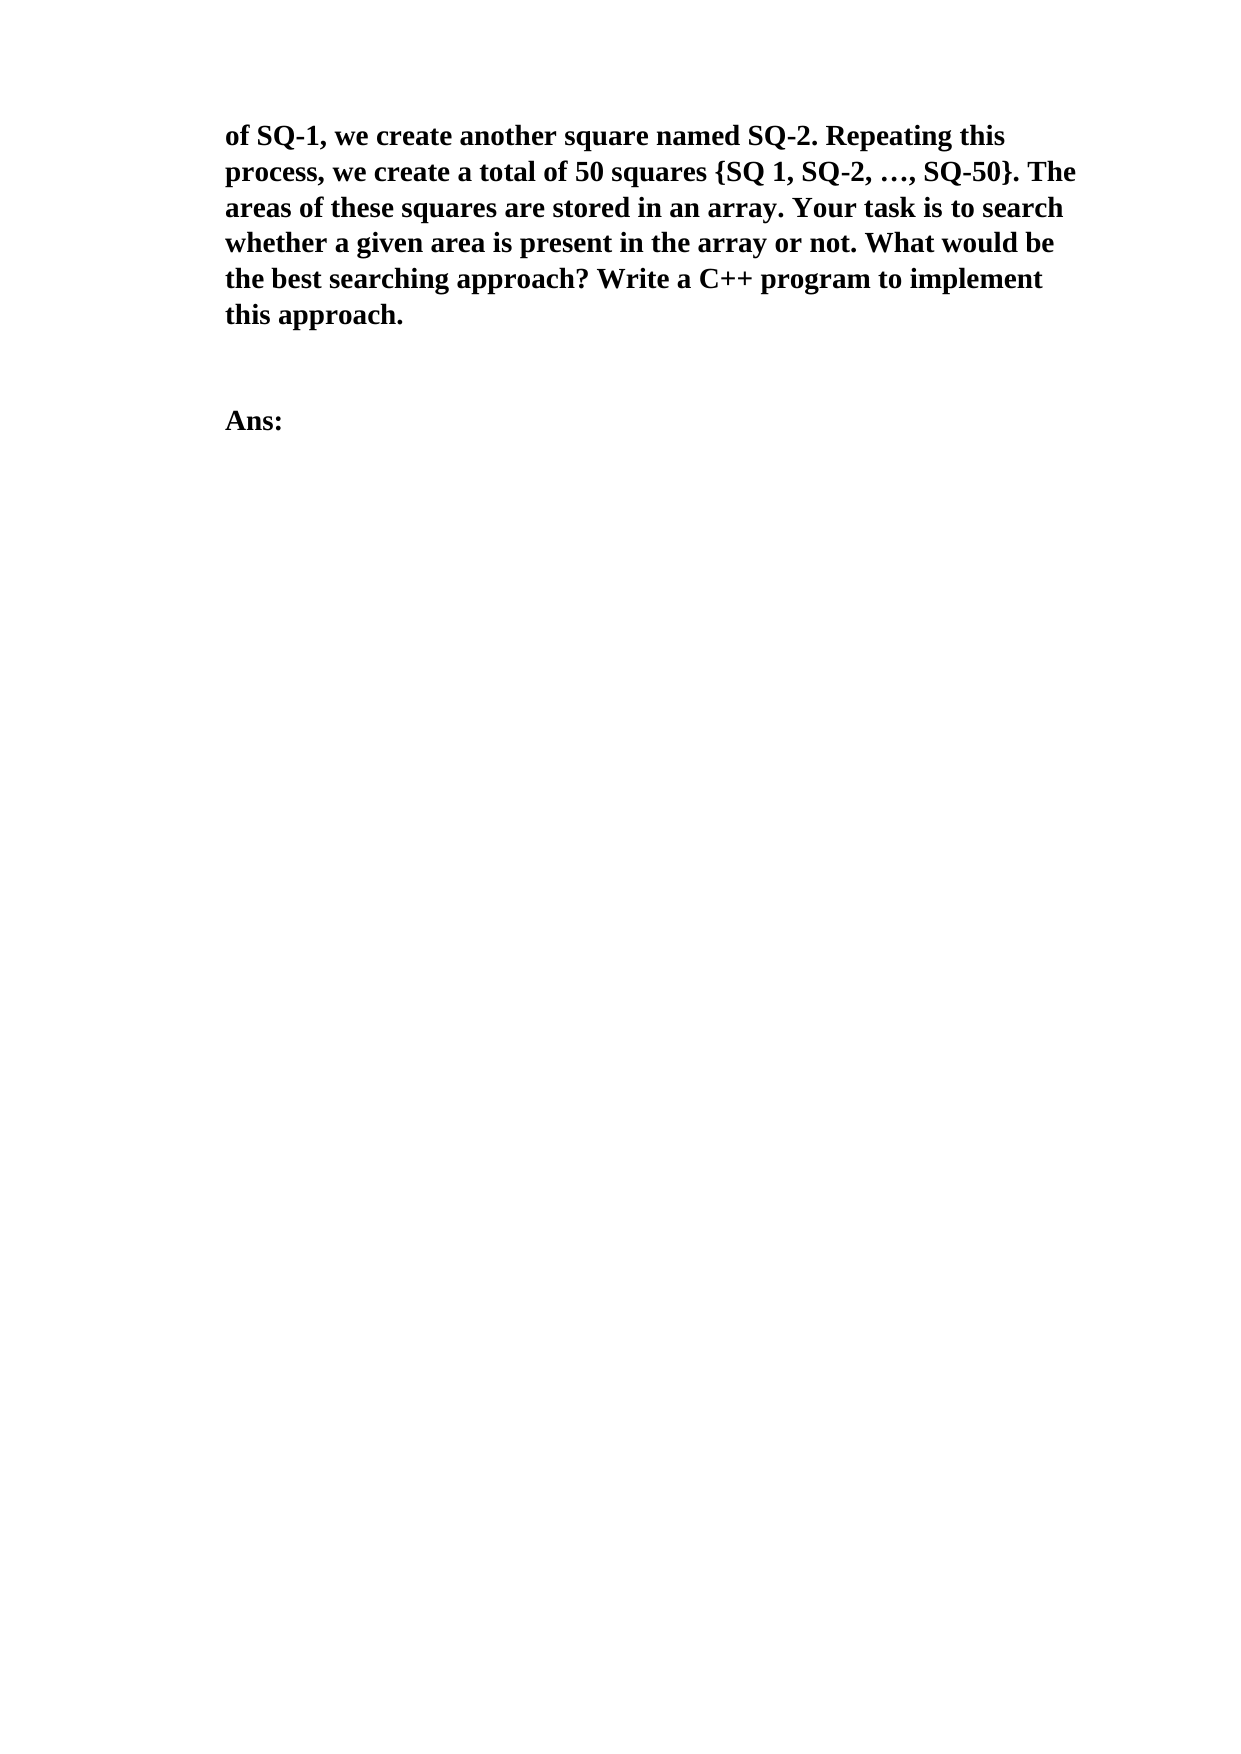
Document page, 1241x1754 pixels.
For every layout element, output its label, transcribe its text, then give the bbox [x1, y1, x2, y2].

text of SQ-1, we create another square named SQ-2. Repeating this process, we create a total of 50 squares {SQ 1, SQ-2, …, SQ-50}. The areas of these squares are stored in an array. Your task is to search whether a given area is present in the array or not. What would be the best searching approach? Write a C++ program to implement this approach. [188, 118, 1080, 331]
text Ans: [225, 403, 1154, 436]
